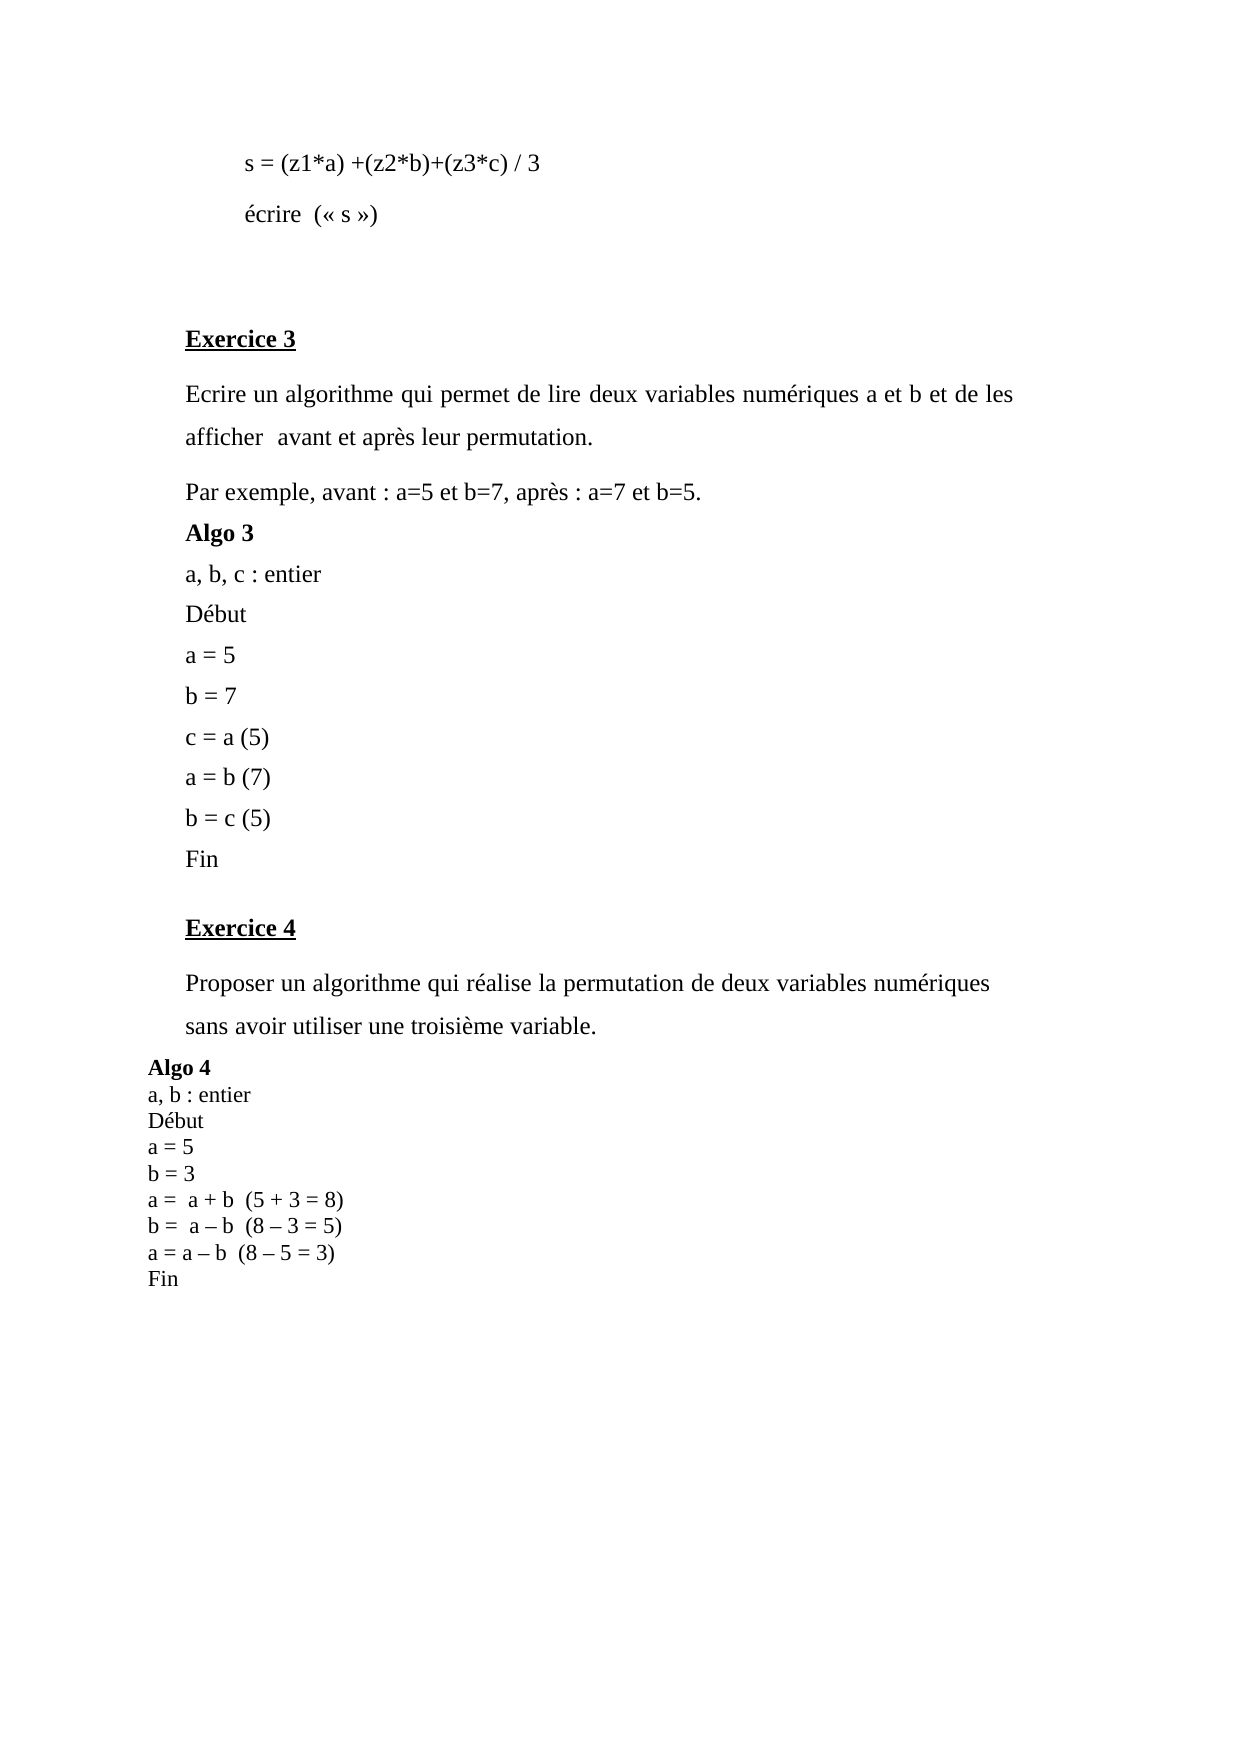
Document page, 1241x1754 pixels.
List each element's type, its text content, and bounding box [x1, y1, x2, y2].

text c = a (5) [185, 722, 1093, 751]
text s = (z1*a) +(z2*b)+(z3*c) / 3 [148, 148, 1029, 176]
text Proposer un algorithme qui réalise la permutation de deux variables numériques sans avoir utiliser une troisième variable. [185, 968, 1031, 1040]
text Ecrire un algorithme qui permet de lire deux variables numériques a et b et de les afficher avant et après leur permutation. [185, 379, 1031, 451]
text Début [185, 599, 1093, 628]
text b = 3 [148, 1160, 1093, 1186]
text Par exemple, avant : a=5 et b=7, après : a=7 et b=5. [185, 477, 1093, 506]
text b = a – b (8 – 3 = 5) [148, 1212, 1093, 1239]
text écrire (« s ») [148, 199, 1029, 228]
text a = b (7) [185, 762, 1093, 791]
text Algo 3 [185, 518, 1093, 547]
text a, b : entier [148, 1081, 1093, 1107]
text a = a – b (8 – 5 = 3) [148, 1239, 1093, 1265]
text Début [148, 1107, 1093, 1133]
text Exercice 4 [185, 913, 1093, 941]
text a = 5 [185, 640, 1093, 669]
text Algo 4 [148, 1054, 1093, 1081]
text b = c (5) [185, 803, 1093, 832]
text a = 5 [148, 1133, 1093, 1160]
text a = a + b (5 + 3 = 8) [148, 1186, 1093, 1212]
text Fin [185, 844, 1093, 873]
text b = 7 [185, 681, 1093, 710]
text Exercice 3 [185, 324, 1093, 352]
text Fin [148, 1265, 1093, 1292]
text a, b, c : entier [185, 559, 1093, 588]
